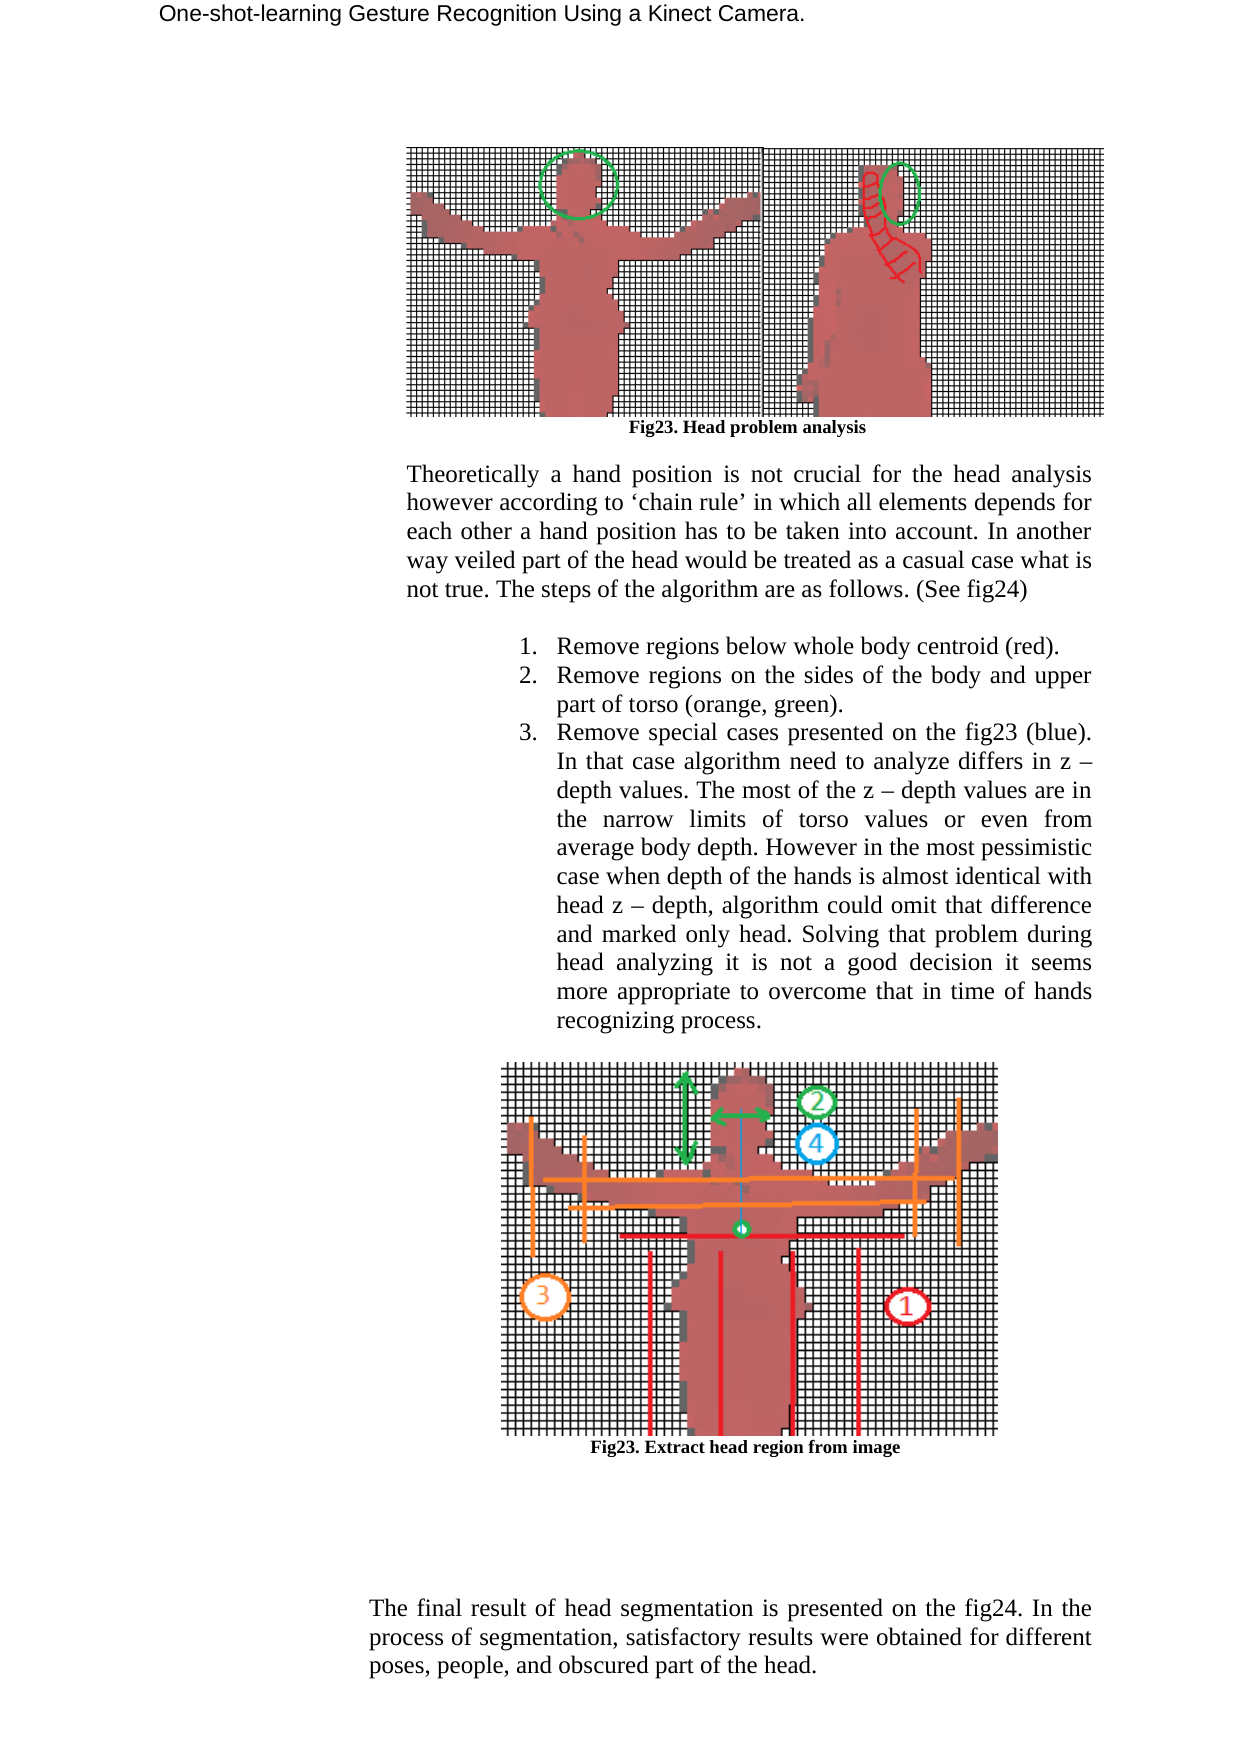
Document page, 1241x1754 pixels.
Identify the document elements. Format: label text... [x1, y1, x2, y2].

list Remove regions below whole body centroid (red). [519, 631, 1093, 660]
text The final result of head segmentation is presented on the fig24. In the process of segmentation, satisfactory results were obtained for different poses, people, and obscured part of the head. [369, 1593, 1093, 1679]
list Remove regions on the sides of the body and upper part of torso (orange, green). [519, 660, 1093, 717]
text Fig23. Head problem analysis [333, 416, 1093, 438]
list Remove special cases presented on the fig23 (blue). In that case algorithm need to analyze differs in z – depth values. The most of the z – depth values are in the narrow limits of torso values or even from average body depth. However in the most pessimistic case when depth of the hands is almost identical with head z – depth, algorithm could omit that difference and marked only head. Solving that problem during head analyzing it is not a good decision it seems more appropriate to overcome that in time of hands recognizing process. [519, 717, 1093, 1034]
text Fig23. Extract head region from image [516, 1436, 1093, 1457]
list Theoretically a hand position is not crucial for the head analysis however according to ‘chain rule’ in which all elements depends for each other a hand position has to be taken into account. In another way veiled part of the head would be treated as a casual case what is not true. The steps of the algorithm are as follows. (See fig24) [406, 459, 1093, 602]
